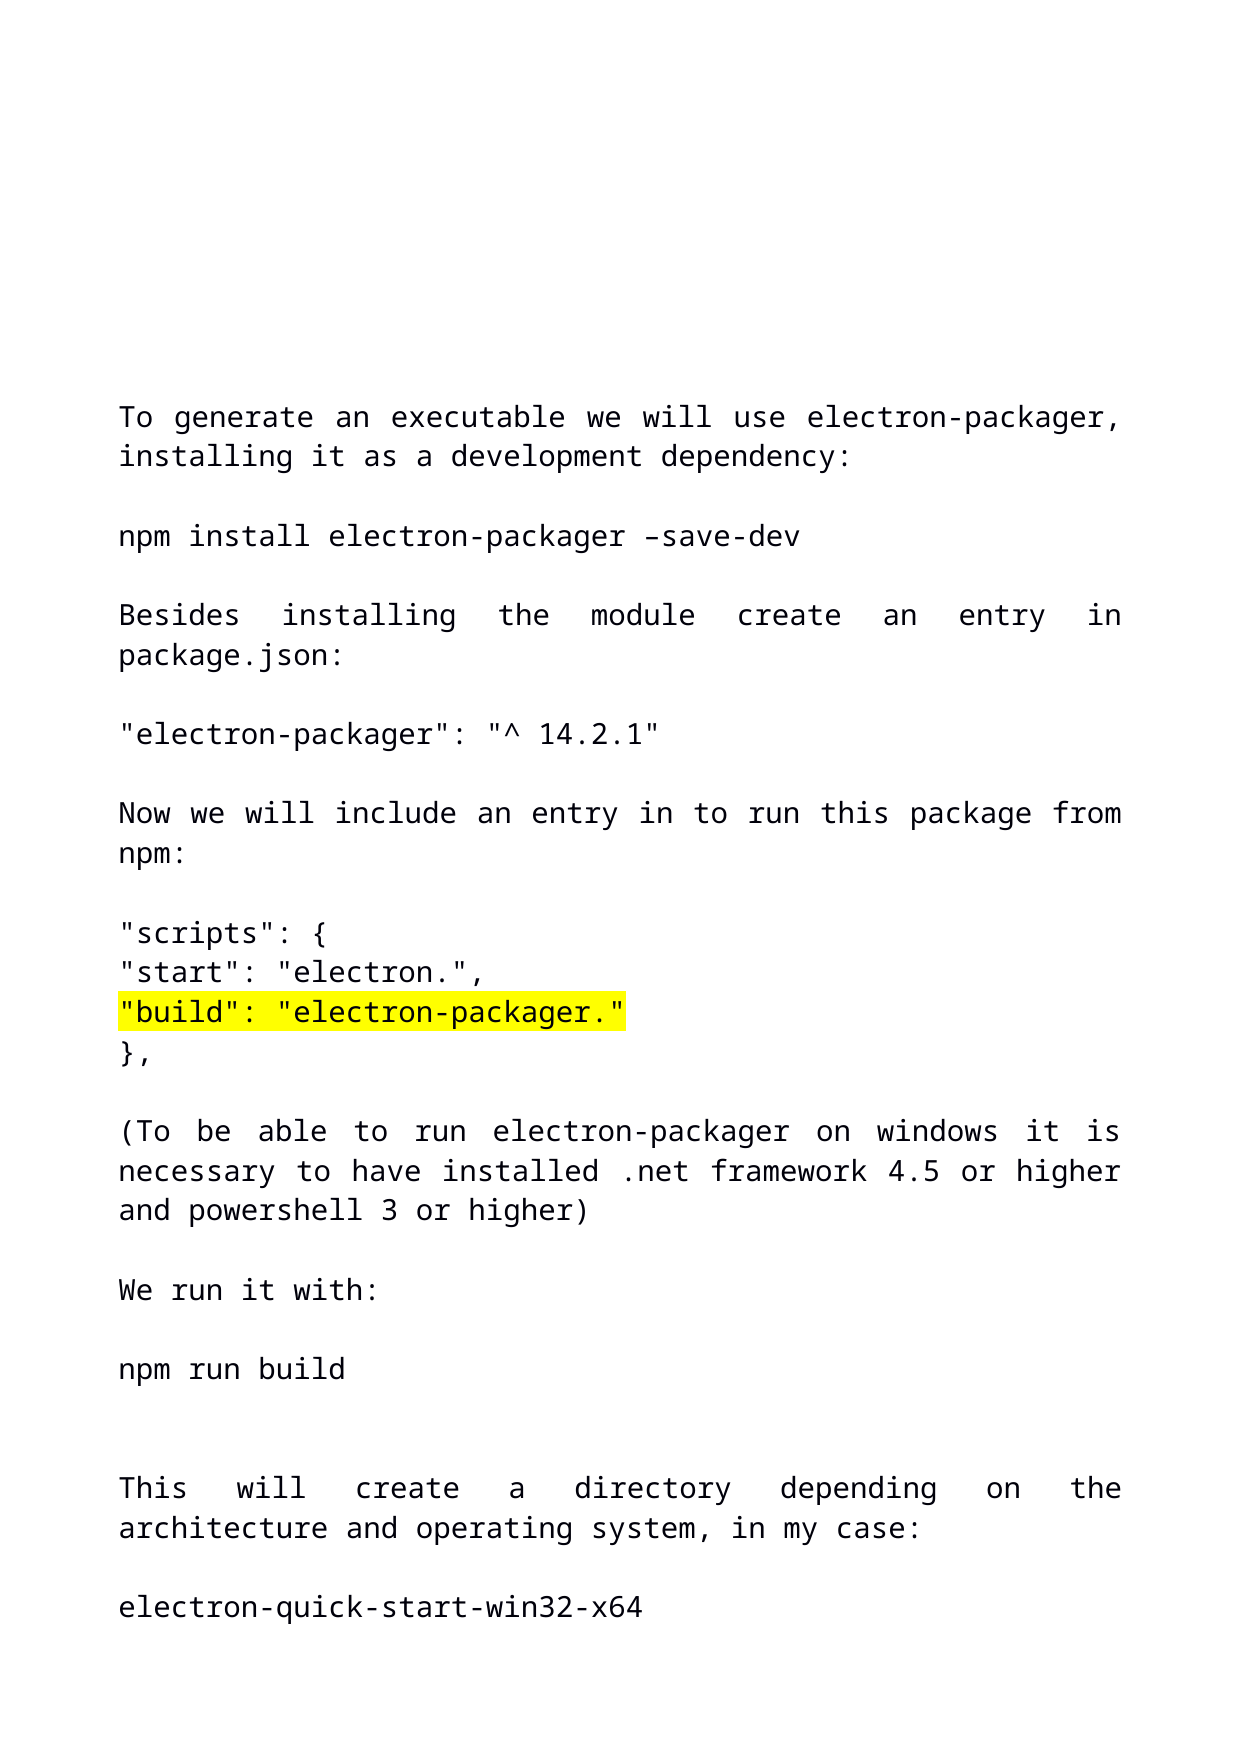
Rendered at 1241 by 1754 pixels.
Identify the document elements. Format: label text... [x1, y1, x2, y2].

text npm run build [118, 1348, 1122, 1388]
text To generate an executable we will use electron-packager, installing it as a development dependency: [118, 396, 1122, 475]
text Now we will include an entry in to run this package from npm: [118, 793, 1122, 872]
text "electron-packager": "^ 14.2.1" [118, 713, 1122, 753]
text "start": "electron.", [118, 952, 1122, 991]
text (To be able to run electron-packager on windows it is necessary to have installed .net framework 4.5 or higher and powershell 3 or higher) [118, 1110, 1122, 1229]
text This will create a directory depending on the architecture and operating system, in my case: [118, 1467, 1122, 1547]
text We run it with: [118, 1269, 1122, 1309]
text electron-quick-start-win32-x64 [118, 1587, 1122, 1626]
text npm install electron-packager –save-dev [118, 515, 1122, 555]
text }, [118, 1031, 1122, 1071]
text Besides installing the module create an entry in package.json: [118, 594, 1122, 674]
text "build": "electron-packager." [118, 991, 1122, 1031]
text "scripts": { [118, 912, 1122, 952]
